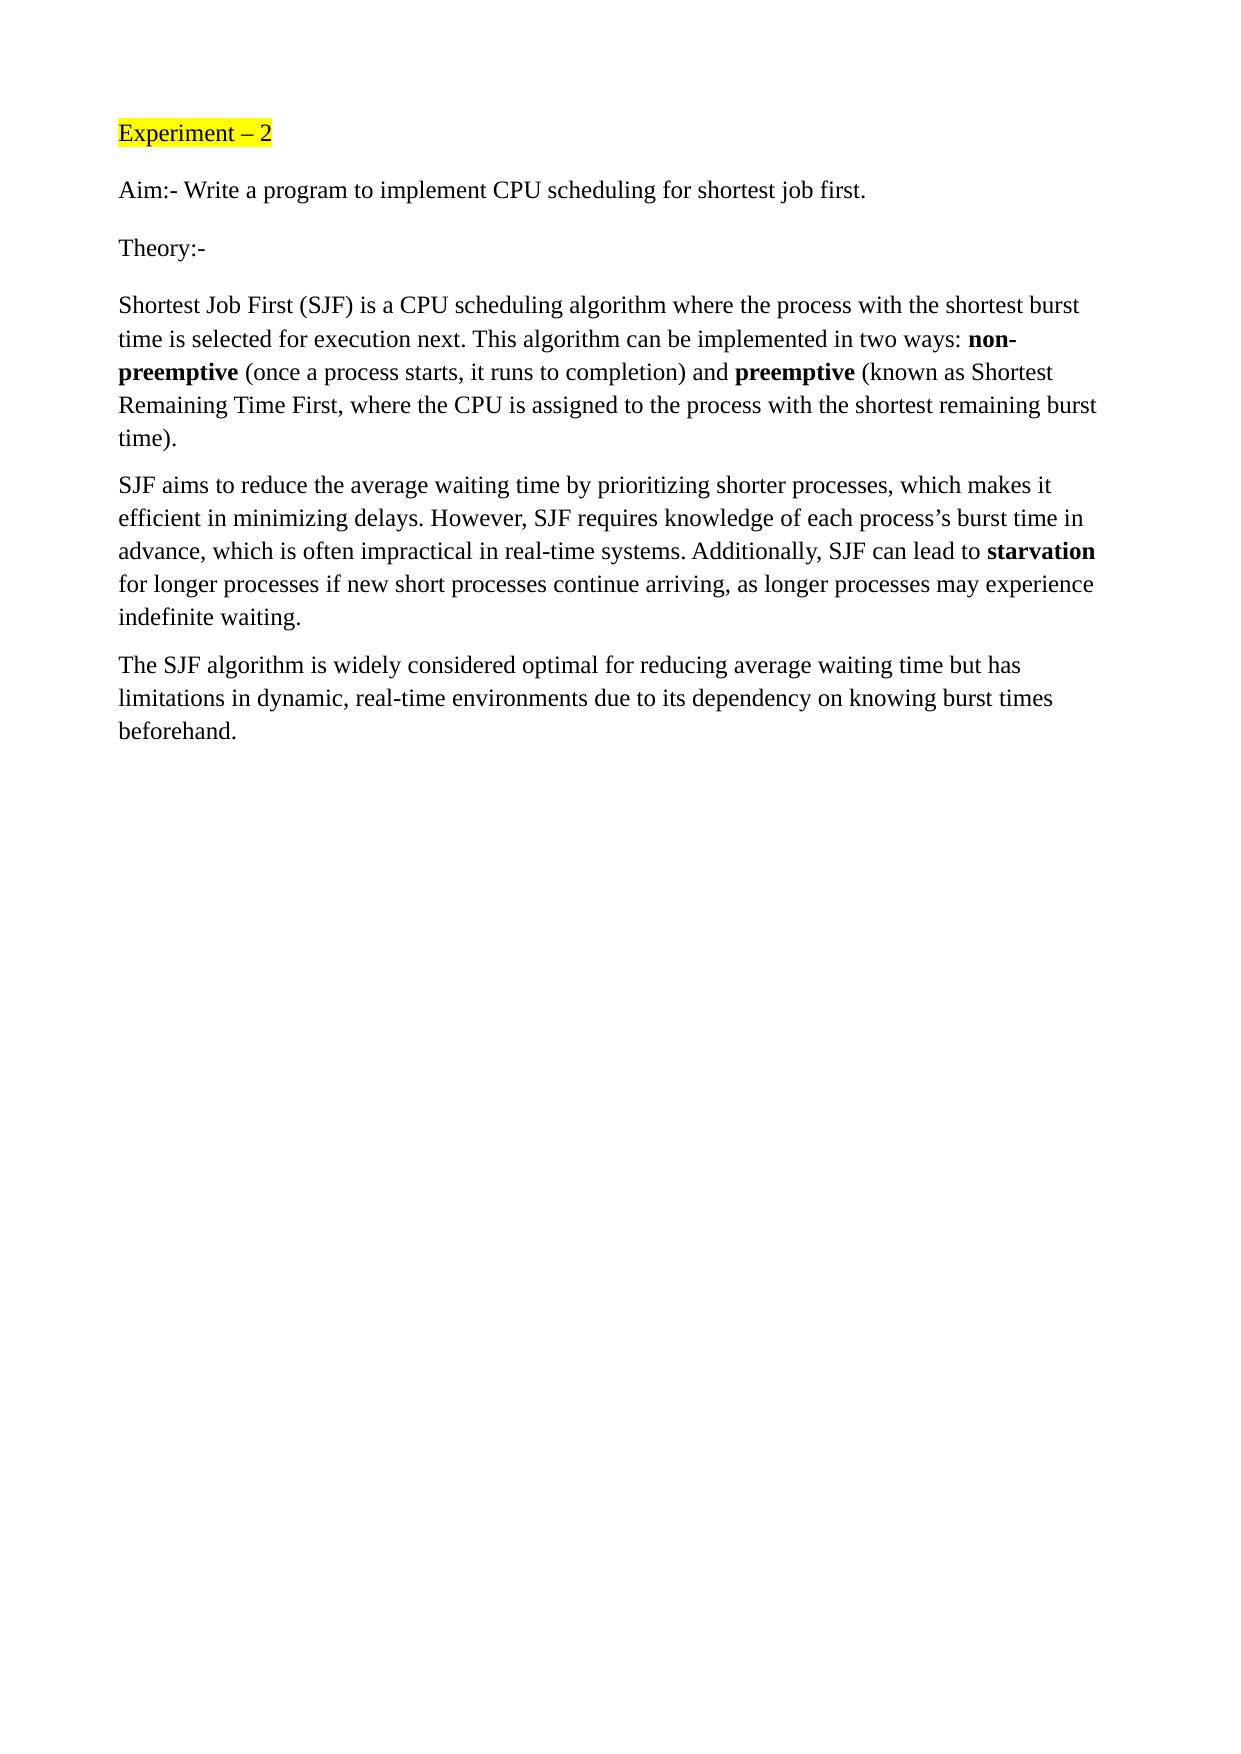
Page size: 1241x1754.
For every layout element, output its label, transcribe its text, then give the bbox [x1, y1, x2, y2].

text SJF aims to reduce the average waiting time by prioritizing shorter processes, which makes it efficient in minimizing delays. However, SJF requires knowledge of each process’s burst time in advance, which is often impractical in real-time systems. Additionally, SJF can lead to starvation for longer processes if new short processes continue arriving, as longer processes may experience indefinite waiting. [118, 470, 1122, 631]
text Shortest Job First (SJF) is a CPU scheduling algorithm where the process with the shortest burst time is selected for execution next. This algorithm can be implemented in two ways: non-preemptive (once a process starts, it runs to completion) and preemptive (known as Shortest Remaining Time First, where the CPU is assigned to the process with the shortest remaining burst time). [118, 291, 1122, 451]
text The SJF algorithm is widely considered optimal for reducing average waiting time but has limitations in dynamic, real-time environments due to its dependency on knowing burst times beforehand. [118, 650, 1122, 745]
text Theory:- [118, 233, 1122, 262]
text Aim:- Write a program to implement CPU scheduling for shortest job first. [118, 176, 1122, 204]
text Experiment – 2 [118, 118, 1122, 147]
